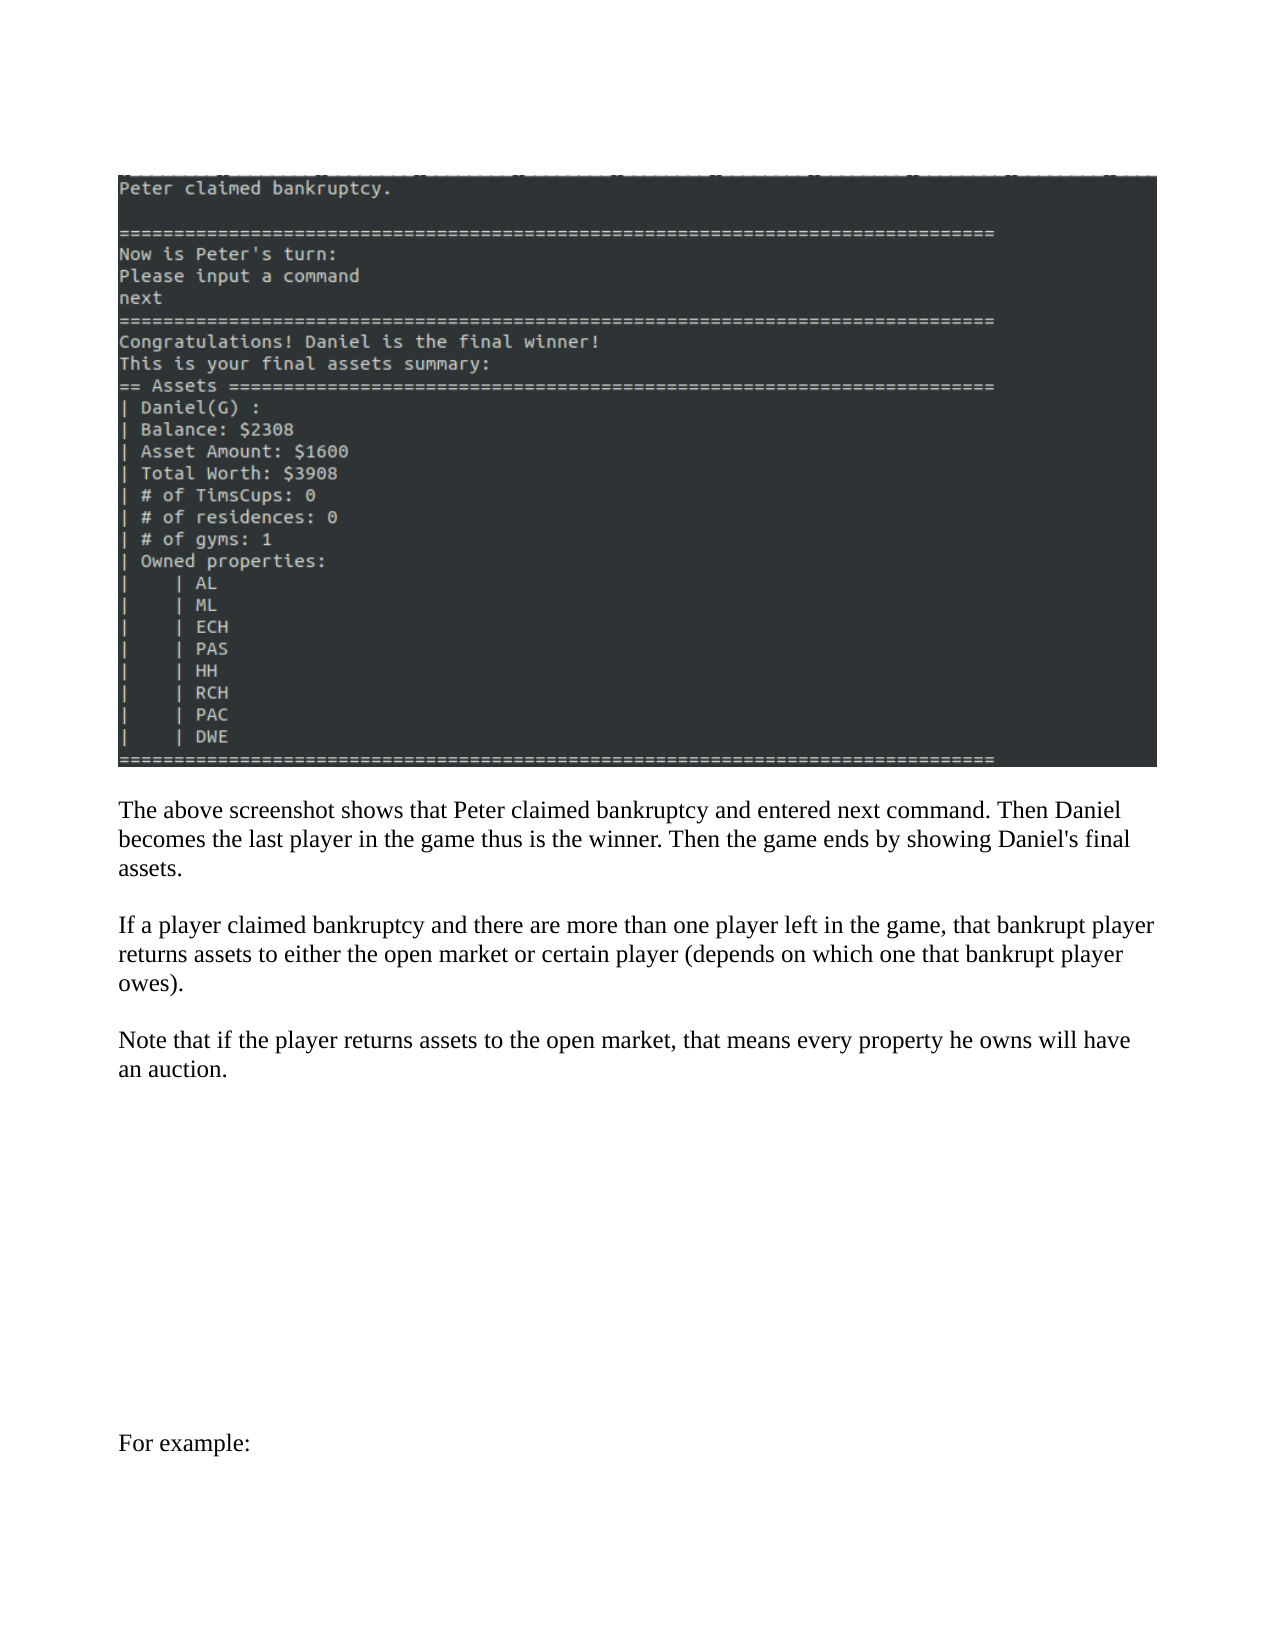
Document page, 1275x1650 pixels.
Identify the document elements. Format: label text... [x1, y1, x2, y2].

text For example: [118, 1428, 1157, 1457]
text The above screenshot shows that Peter claimed bankruptcy and entered next command. Then Daniel becomes the last player in the game thus is the winner. Then the game ends by showing Daniel's final assets. [118, 795, 1157, 882]
text If a player claimed bankruptcy and there are more than one player left in the game, that bankrupt player returns assets to either the open market or certain player (depends on which one that bankrupt player owes). [118, 910, 1157, 997]
picture [118, 175, 1157, 767]
text Note that if the player returns assets to the open market, that means every property he owns will have an auction. [118, 1025, 1157, 1083]
